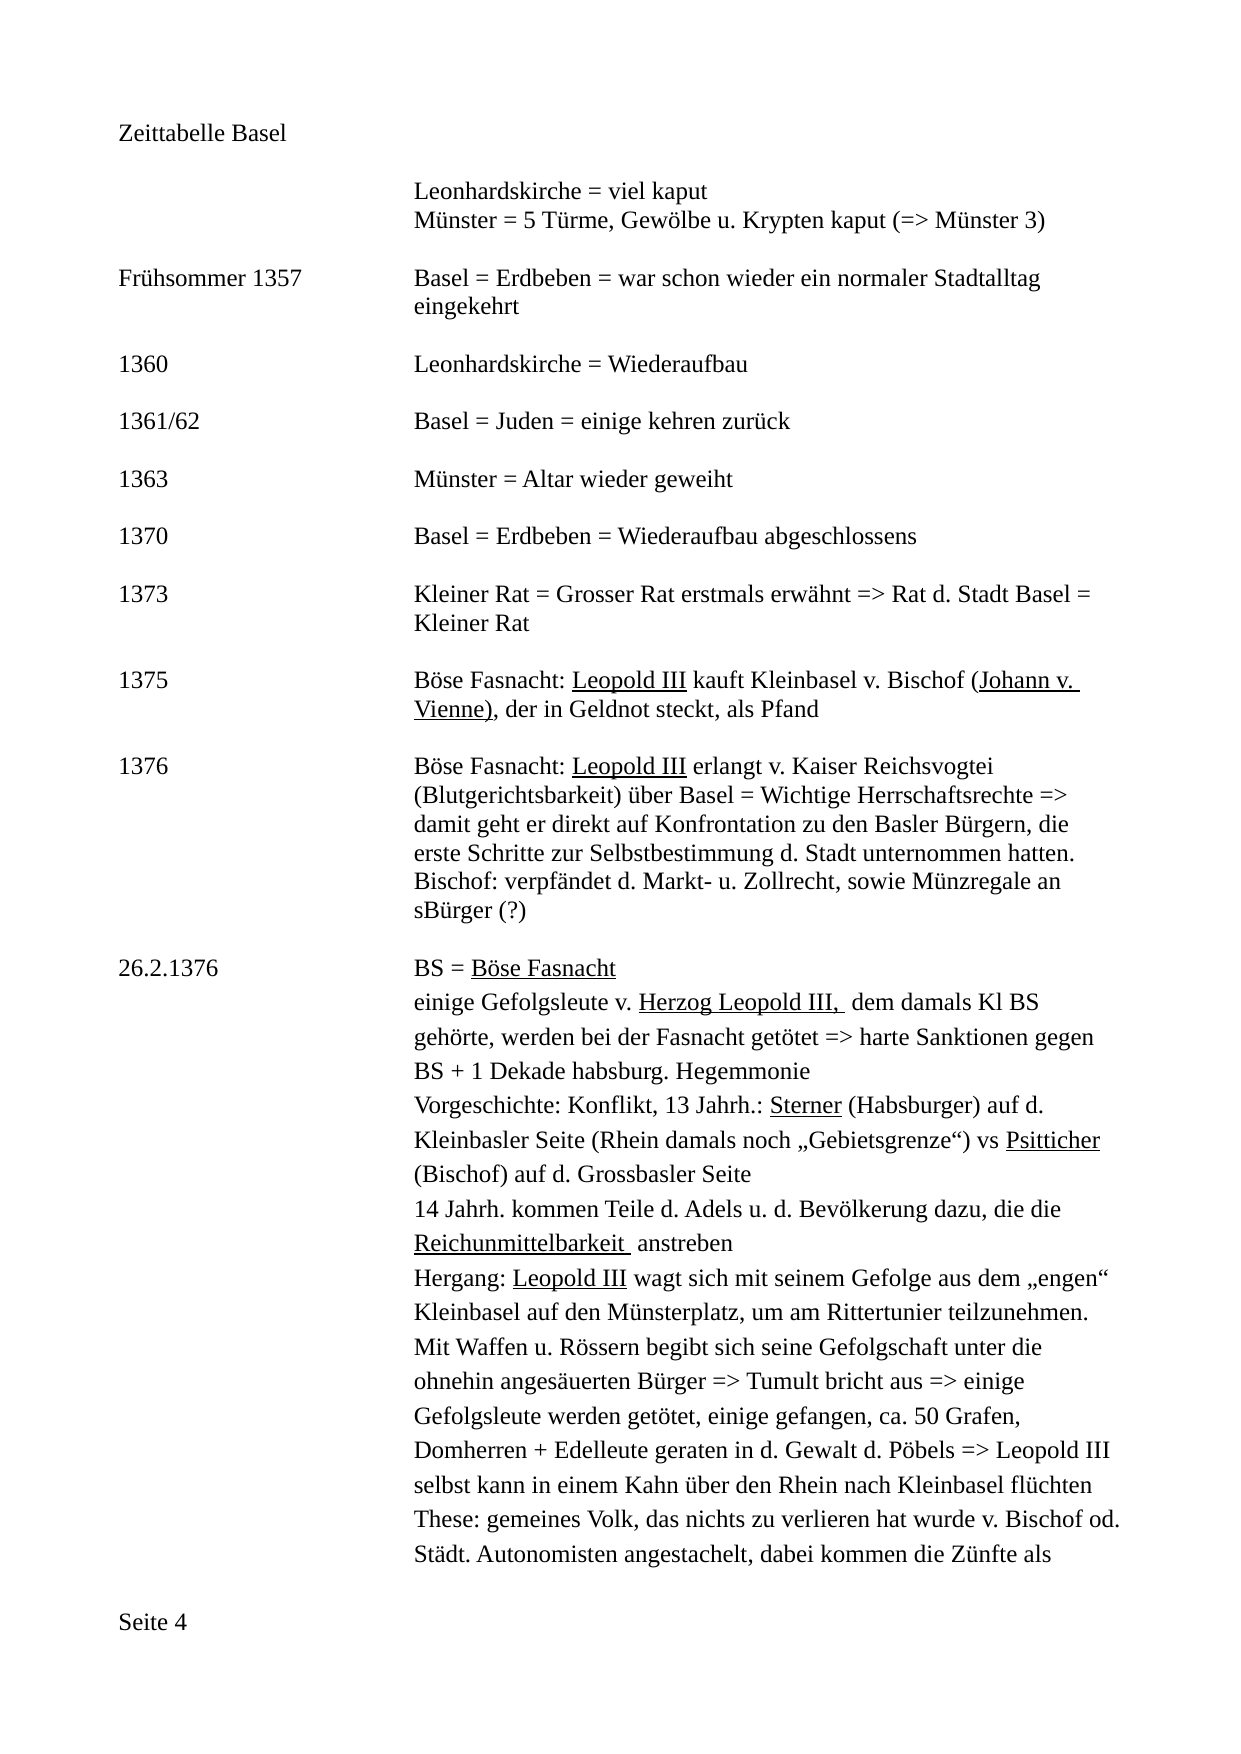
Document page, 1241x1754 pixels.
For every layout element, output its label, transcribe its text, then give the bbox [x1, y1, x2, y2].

text These: gemeines Volk, das nichts zu verlieren hat wurde v. Bischof od. Städt. Autonomisten angestachelt, dabei kommen die Zünfte als [118, 1504, 1122, 1567]
text Leonhardskirche = viel kaput [118, 176, 1122, 205]
text 1370 Basel = Erdbeben = Wiederaufbau abgeschlossens [118, 521, 1122, 550]
text 1373 Kleiner Rat = Grosser Rat erstmals erwähnt => Rat d. Stadt Basel = Kleiner Rat [118, 579, 1122, 636]
text 1375 Böse Fasnacht: Leopold III kauft Kleinbasel v. Bischof (Johann v. Vienne), der in Geldnot steckt, als Pfand [118, 665, 1122, 723]
text 1363 Münster = Altar wieder geweiht [118, 464, 1122, 493]
text Hergang: Leopold III wagt sich mit seinem Gefolge aus dem „engen“ Kleinbasel auf den Münsterplatz, um am Rittertunier teilzunehmen. Mit Waffen u. Rössern begibt sich seine Gefolgschaft unter die ohnehin angesäuerten Bürger => Tumult bricht aus => einige Gefolgsleute werden getötet, einige gefangen, ca. 50 Grafen, Domherren + Edelleute geraten in d. Gewalt d. Pöbels => Leopold III selbst kann in einem Kahn über den Rhein nach Kleinbasel flüchten [118, 1263, 1122, 1498]
text 14 Jahrh. kommen Teile d. Adels u. d. Bevölkerung dazu, die die Reichunmittelbarkeit anstreben [118, 1194, 1122, 1257]
text 1361/62 Basel = Juden = einige kehren zurück [118, 406, 1122, 435]
text Vorgeschichte: Konflikt, 13 Jahrh.: Sterner (Habsburger) auf d. Kleinbasler Seite (Rhein damals noch „Gebietsgrenze“) vs Psitticher (Bischof) auf d. Grossbasler Seite [118, 1091, 1122, 1188]
text Münster = 5 Türme, Gewölbe u. Krypten kaput (=> Münster 3) [118, 205, 1122, 234]
text Bischof: verpfändet d. Markt- u. Zollrecht, sowie Münzregale an sBürger (?) [118, 866, 1122, 924]
text 1376 Böse Fasnacht: Leopold III erlangt v. Kaiser Reichsvogtei (Blutgerichtsbarkeit) über Basel = Wichtige Herrschaftsrechte => damit geht er direkt auf Konfrontation zu den Basler Bürgern, die erste Schritte zur Selbstbestimmung d. Stadt unternommen hatten. [118, 751, 1122, 866]
text einige Gefolgsleute v. Herzog Leopold III, dem damals Kl BS gehörte, werden bei der Fasnacht getötet => harte Sanktionen gegen BS + 1 Dekade habsburg. Hegemmonie [118, 987, 1122, 1085]
text 1360 Leonhardskirche = Wiederaufbau [118, 349, 1122, 378]
text 26.2.1376 BS = Böse Fasnacht [118, 953, 1122, 981]
text Frühsommer 1357 Basel = Erdbeben = war schon wieder ein normaler Stadtalltag eingekehrt [118, 263, 1122, 320]
